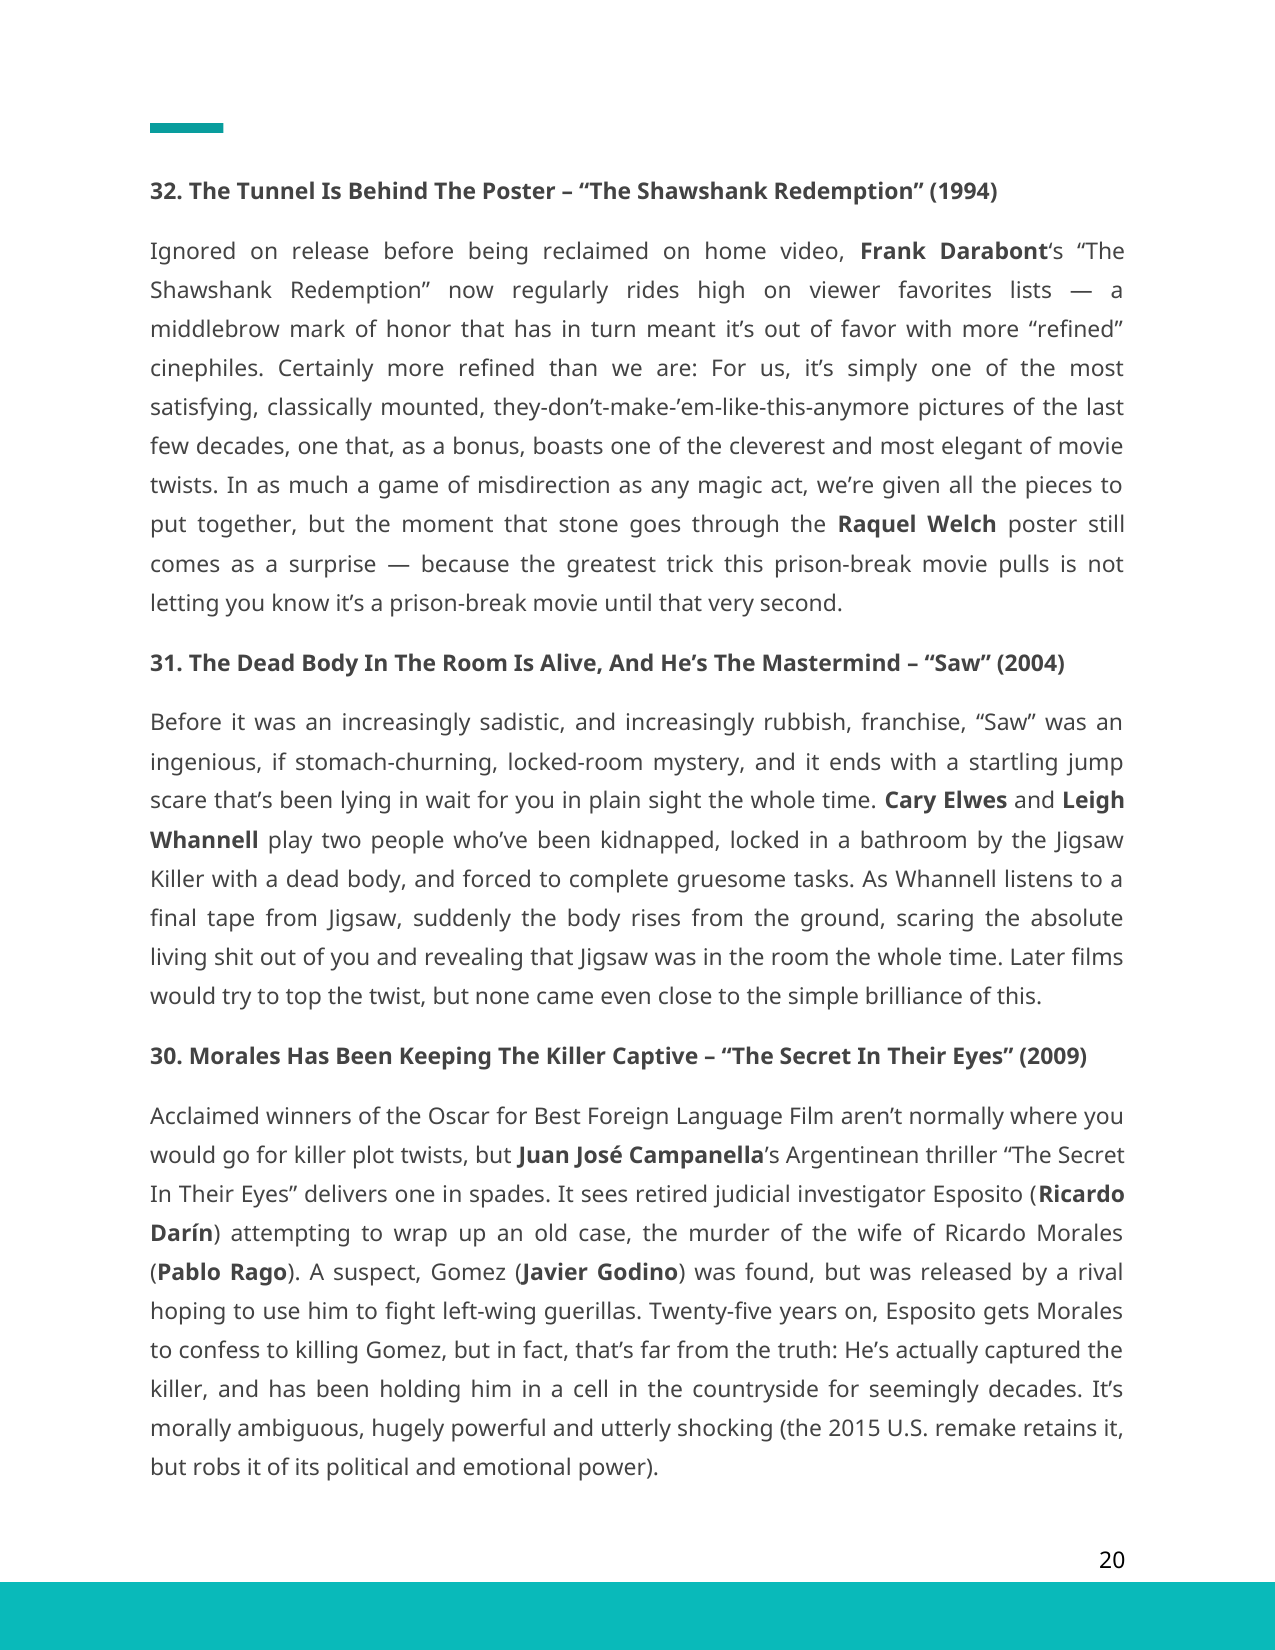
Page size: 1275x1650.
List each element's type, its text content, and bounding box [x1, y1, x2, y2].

text Ignored on release before being reclaimed on home video, Frank Darabont‘s “The Shawshank Redemption” now regularly rides high on viewer favorites lists — a middlebrow mark of honor that has in turn meant it’s out of favor with more “refined” cinephiles. Certainly more refined than we are: For us, it’s simply one of the most satisfying, classically mounted, they-don’t-make-’em-like-this-anymore pictures of the last few decades, one that, as a bonus, boasts one of the cleverest and most elegant of movie twists. In as much a game of misdirection as any magic act, we’re given all the pieces to put together, but the moment that stone goes through the Raquel Welch poster still comes as a surprise — because the greatest trick this prison-break movie pulls is not letting you know it’s a prison-break movie until that very second. [150, 235, 1125, 618]
text Acclaimed winners of the Oscar for Best Foreign Language Film aren’t normally where you would go for killer plot twists, but Juan José Campanella’s Argentinean thriller “The Secret In Their Eyes” delivers one in spades. It sees retired judicial investigator Esposito (Ricardo Darín) attempting to wrap up an old case, the murder of the wife of Ricardo Morales (Pablo Rago). A suspect, Gomez (Javier Godino) was found, but was released by a rival hoping to use him to fight left-wing guerillas. Twenty-five years on, Esposito gets Morales to confess to killing Gomez, but in fact, that’s far from the truth: He’s actually captured the killer, and has been holding him in a cell in the countryside for seemingly decades. It’s morally ambiguous, hugely powerful and utterly shocking (the 2015 U.S. remake retains it, but robs it of its political and emotional power). [150, 1099, 1125, 1482]
picture [150, 123, 224, 133]
text 31. The Dead Body In The Room Is Alive, And He’s The Mastermind – “Saw” (2004) [150, 646, 1125, 678]
text 30. Morales Has Been Keeping The Killer Captive – “The Secret In Their Eyes” (2009) [150, 1040, 1125, 1071]
text 32. The Tunnel Is Behind The Poster – “The Shawshank Redemption” (1994) [150, 175, 1125, 206]
picture [0, 1582, 1275, 1650]
text Before it was an increasingly sadistic, and increasingly rubbish, franchise, “Saw” was an ingenious, if stomach-churning, locked-room mystery, and it ends with a startling jump scare that’s been lying in wait for you in plain sight the whole time. Cary Elwes and Leigh Whannell play two people who’ve been kidnapped, locked in a bathroom by the Jigsaw Killer with a dead body, and forced to complete gruesome tasks. As Whannell listens to a final tape from Jigsaw, suddenly the body rises from the ground, scaring the absolute living shit out of you and revealing that Jigsaw was in the room the whole time. Later films would try to top the twist, but none came even close to the simple brilliance of this. [150, 706, 1125, 1011]
